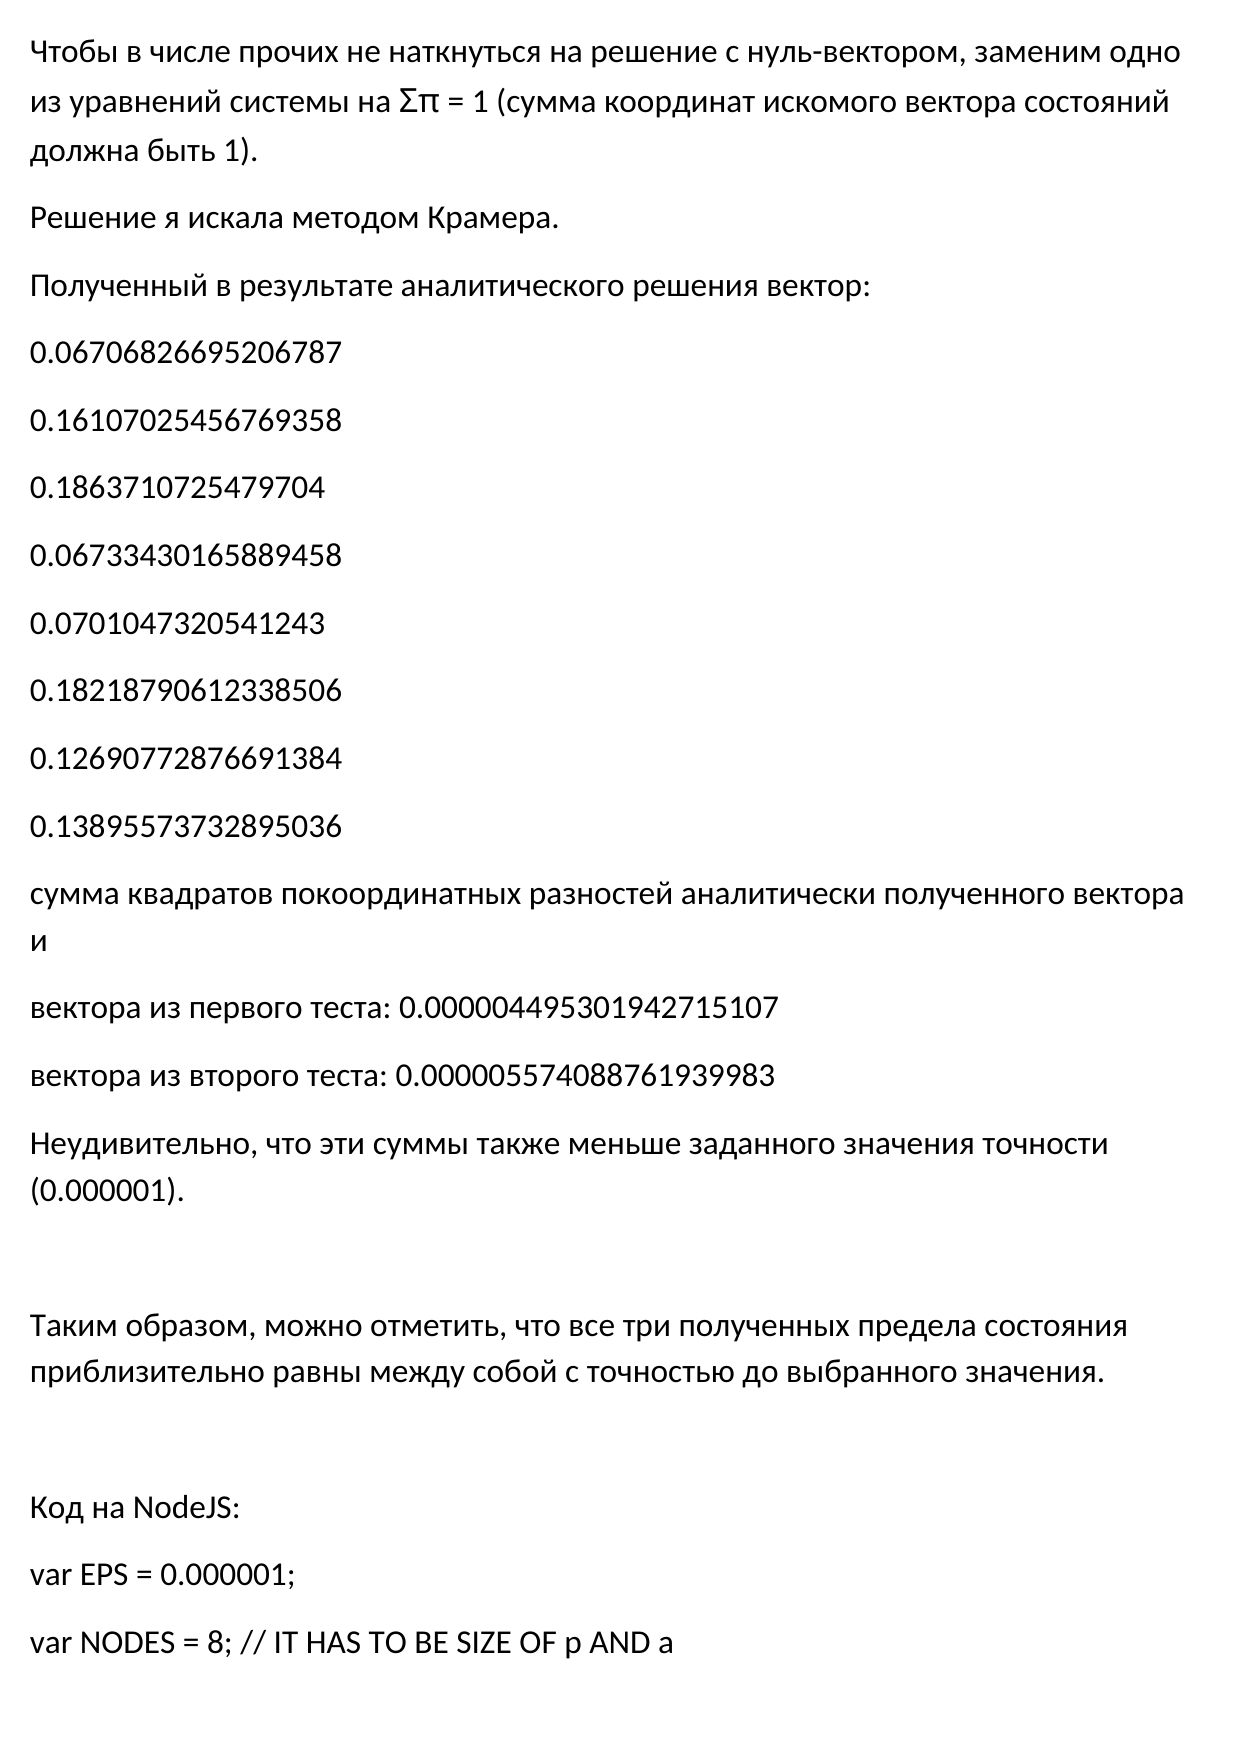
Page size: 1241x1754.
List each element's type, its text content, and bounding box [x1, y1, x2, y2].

text Таким образом, можно отметить, что все три полученных предела состояния приблизительно равны между собой с точностью до выбранного значения. [29, 1304, 1211, 1391]
text сумма квадратов покоординатных разностей аналитически полученного вектора и [29, 872, 1211, 960]
text 0.18218790612338506 [29, 669, 1211, 710]
text 0.13895573732895036 [29, 804, 1211, 845]
text var NODES = 8; // IT HAS TO BE SIZE OF p AND a [29, 1621, 1211, 1662]
text 0.12690772876691384 [29, 737, 1211, 778]
text Неудивительно, что эти суммы также меньше заданного значения точности (0.000001). [29, 1122, 1211, 1209]
text вектора из первого теста: 0.000004495301942715107 [29, 987, 1211, 1027]
text var EPS = 0.000001; [29, 1553, 1211, 1594]
text 0.06733430165889458 [29, 534, 1211, 575]
text 0.0701047320541243 [29, 602, 1211, 642]
text 0.06706826695206787 [29, 331, 1211, 372]
text 0.16107025456769358 [29, 399, 1211, 440]
text Код на NodeJS: [29, 1486, 1211, 1526]
text вектора из второго теста: 0.000005574088761939983 [29, 1054, 1211, 1095]
text Решение я искала методом Крамера. [29, 196, 1211, 237]
text Чтобы в числе прочих не наткнуться на решение с нуль-вектором, заменим одно из уравнений системы на Σπ = 1 (сумма координат искомого вектора состояний должна быть 1). [29, 29, 1211, 169]
text 0.1863710725479704 [29, 467, 1211, 507]
text Полученный в результате аналитического решения вектор: [29, 264, 1211, 304]
